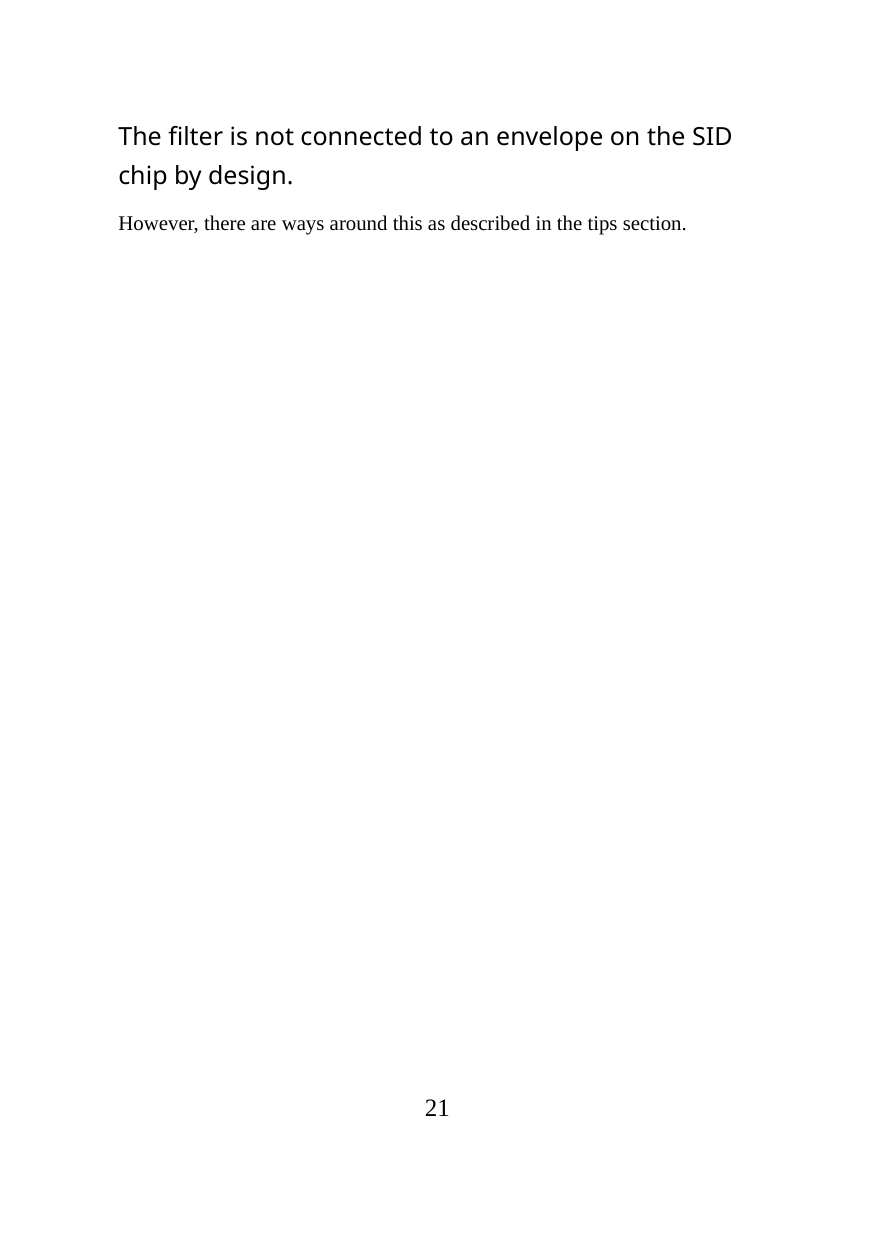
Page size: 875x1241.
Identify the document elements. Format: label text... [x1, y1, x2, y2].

text However, there are ways around this as described in the tips section. [118, 211, 756, 235]
text The filter is not connected to an envelope on the SID chip by design. [118, 118, 756, 191]
